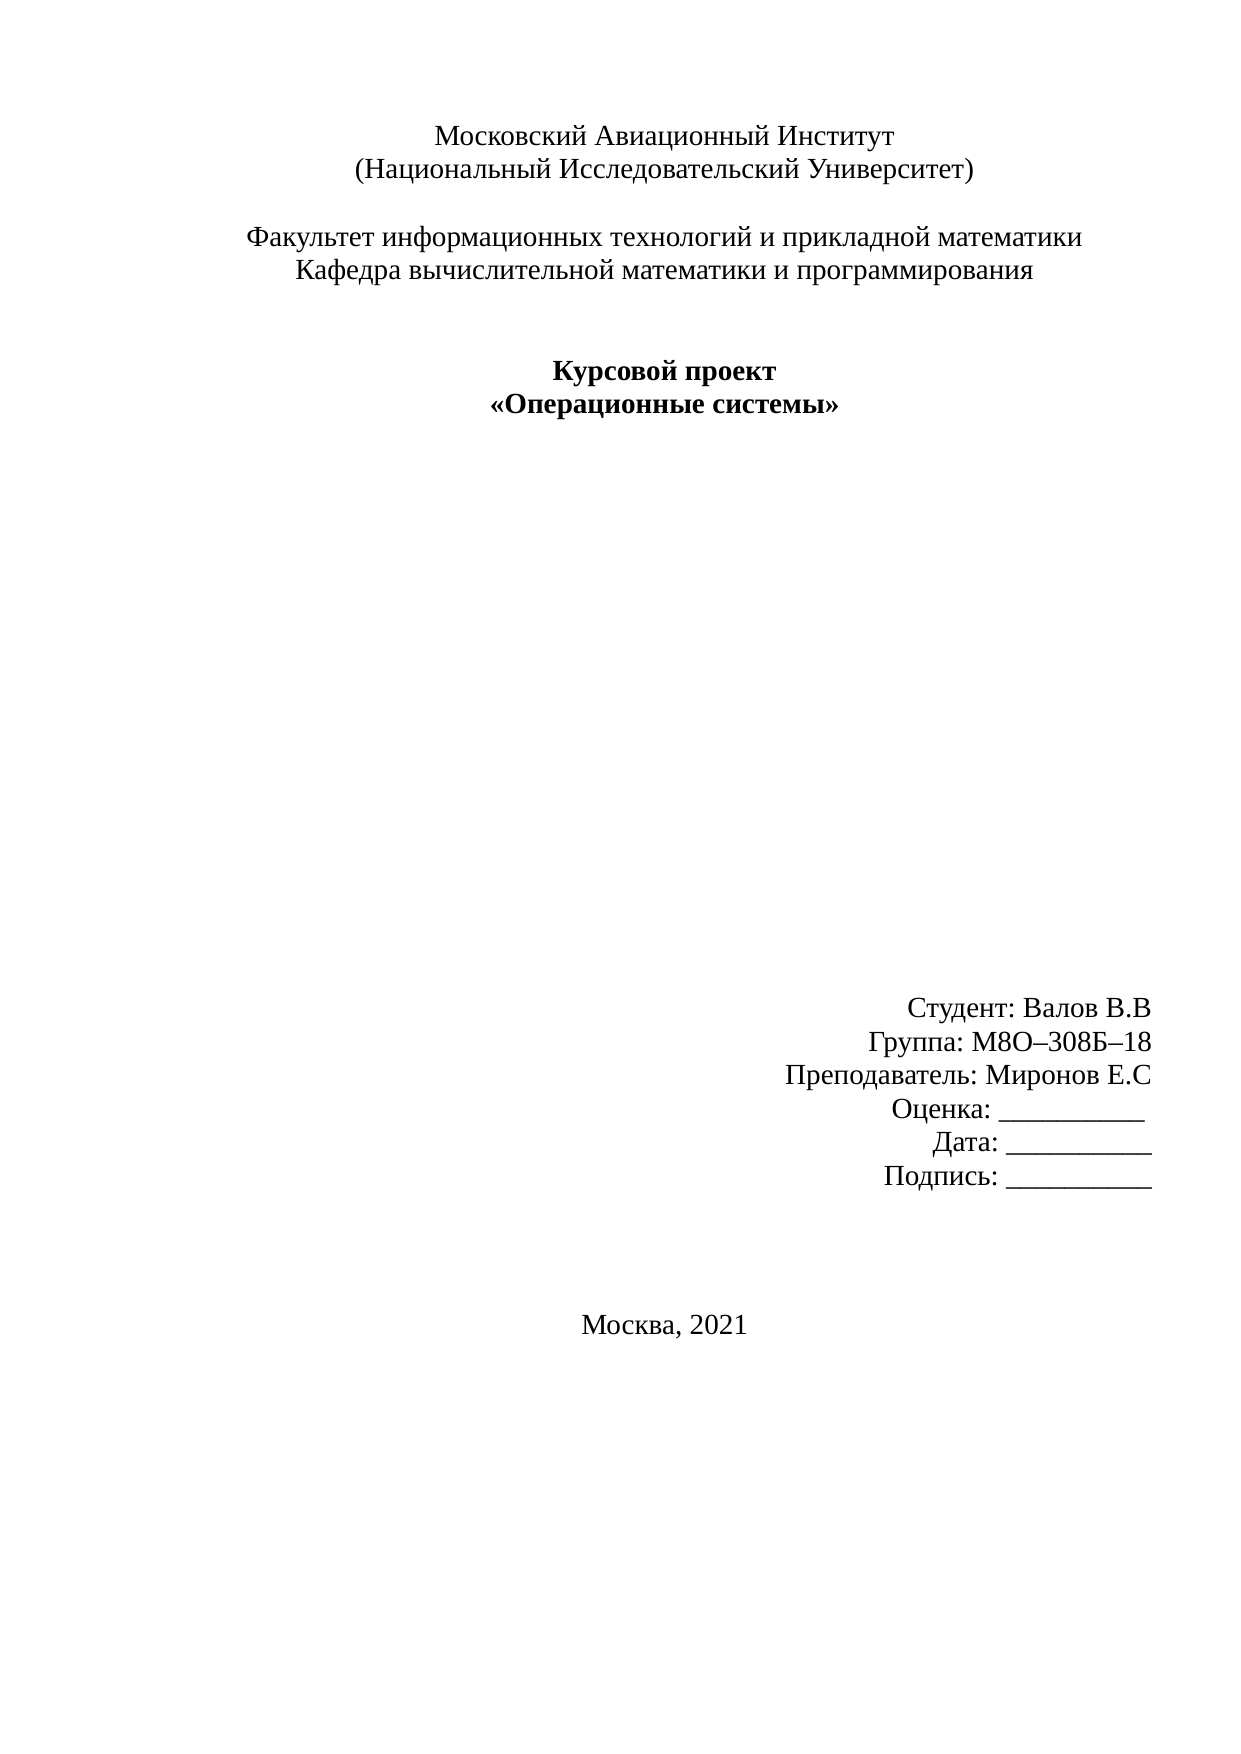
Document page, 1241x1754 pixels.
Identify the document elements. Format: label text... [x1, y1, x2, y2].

text «Операционные системы» [177, 386, 1152, 420]
text Курсовой проект [177, 353, 1152, 386]
text Группа: М8О–308Б–18 [767, 1024, 1152, 1057]
text Подпись: __________ [177, 1158, 1152, 1191]
text Московский Авиационный Институт [177, 118, 1152, 152]
text Студент: Валов В.В [177, 990, 1152, 1024]
text Оценка: __________ [177, 1091, 1152, 1124]
text Факультет информационных технологий и прикладной математики [177, 219, 1152, 252]
text Кафедра вычислительной математики и программирования [177, 252, 1152, 286]
text Москва, 2021 [177, 1307, 1152, 1341]
text (Национальный Исследовательский Университет) [177, 152, 1152, 185]
text Дата: __________ [177, 1124, 1152, 1158]
text Преподаватель: Миронов Е.С [177, 1057, 1152, 1091]
